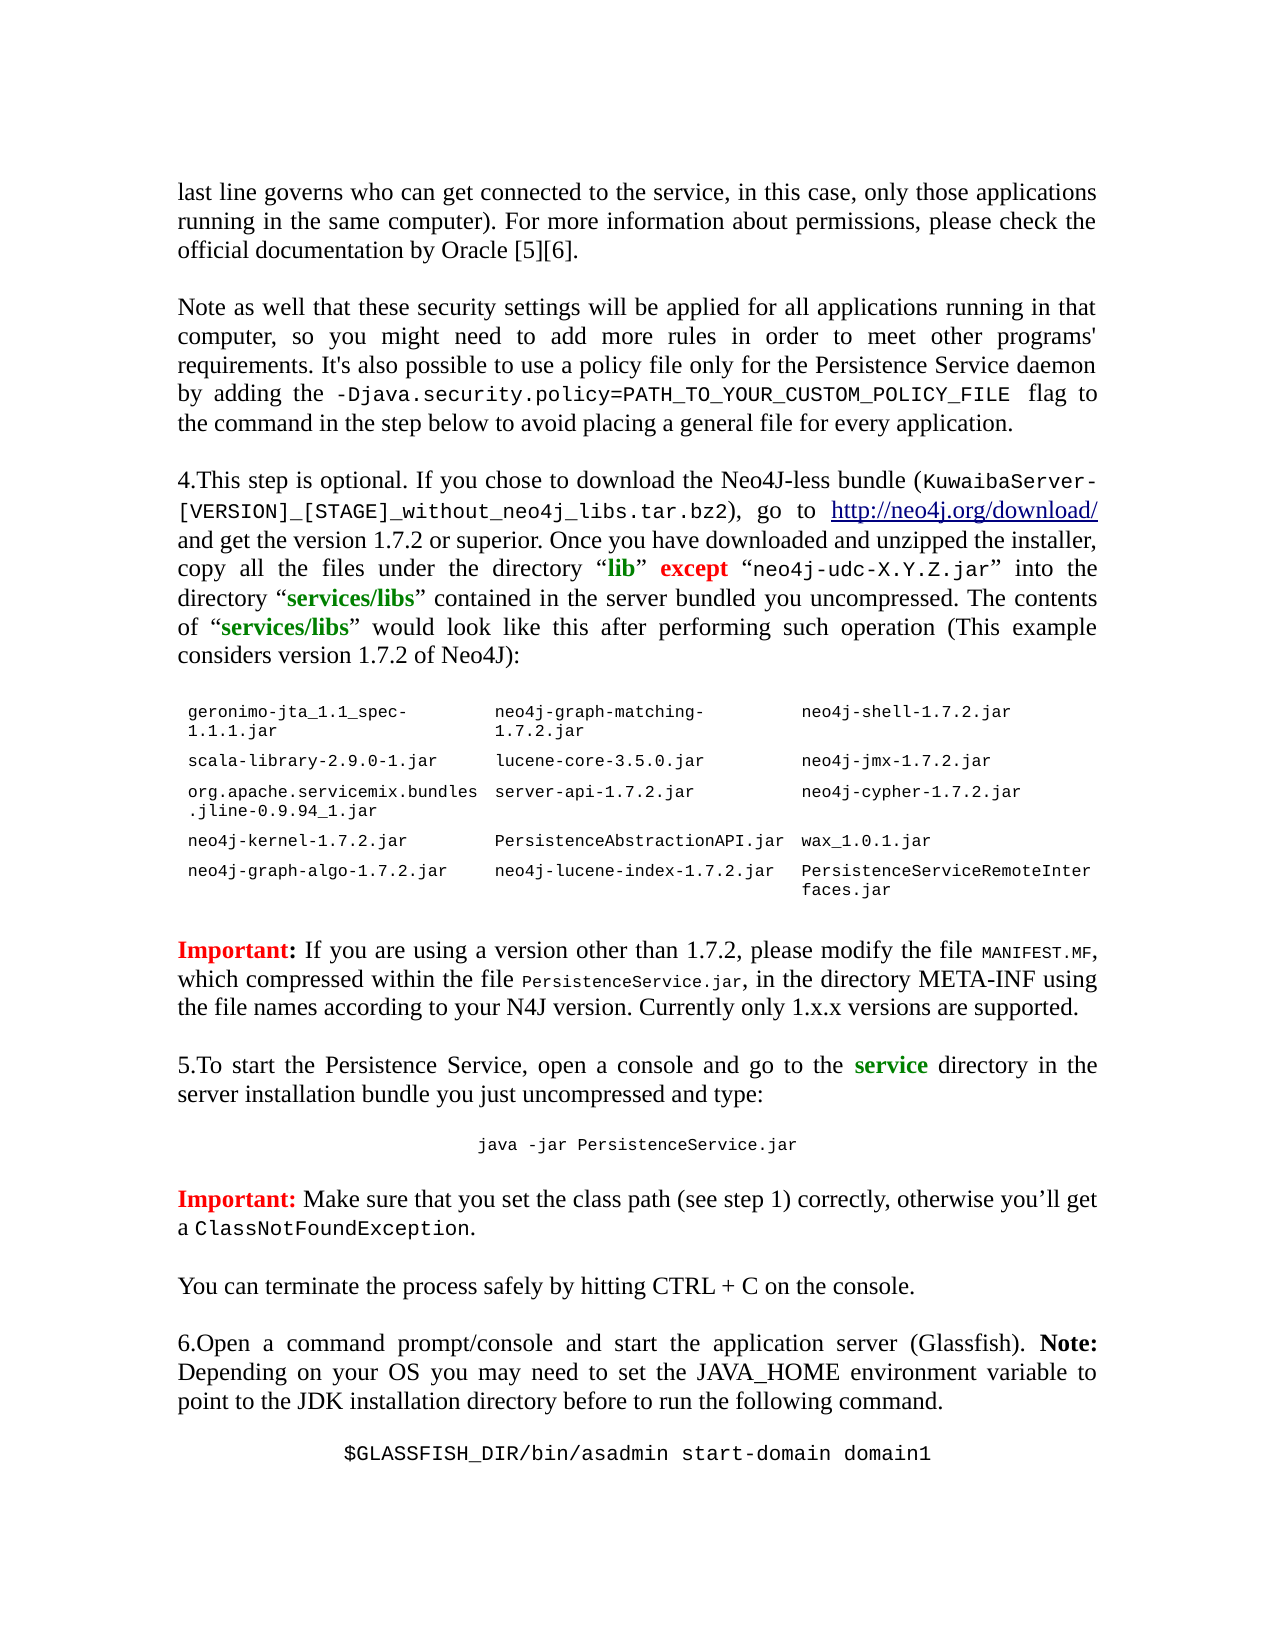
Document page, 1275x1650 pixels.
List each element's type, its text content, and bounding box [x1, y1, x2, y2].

table_cell neo4j-lucene-index-1.7.2.jar [489, 857, 796, 906]
table_cell lucene-core-3.5.0.jar [489, 747, 796, 777]
table_cell neo4j-jmx-1.7.2.jar [796, 747, 1102, 777]
table_cell neo4j-kernel-1.7.2.jar [182, 827, 489, 857]
text Note as well that these security settings will be applied for all applications running in that computer, so you might need to add more rules in order to meet other programs' requirements. It's also possible to use a policy file only for the Persistence Service daemon by adding the -Djava.security.policy=PATH_TO_YOUR_CUSTOM_POLICY_FILE flag to the command in the step below to avoid placing a general file for every application. [177, 292, 1098, 437]
table_cell neo4j-graph-algo-1.7.2.jar [182, 857, 489, 906]
table_header neo4j-shell-1.7.2.jar [796, 698, 1102, 747]
table_cell server-api-1.7.2.jar [489, 778, 796, 827]
table_cell neo4j-cypher-1.7.2.jar [796, 778, 1102, 827]
text You can terminate the process safely by hitting CTRL + C on the console. [177, 1271, 1098, 1299]
list Open a command prompt/console and start the application server (Glassfish). Note: Depending on your OS you may need to set the JAVA_HOME environment variable to point to the JDK installation directory before to run the following command. [177, 1328, 1098, 1414]
table_cell PersistenceAbstractionAPI.jar [489, 827, 796, 857]
list This step is optional. If you chose to download the Neo4J-less bundle (KuwaibaServer-[VERSION]_[STAGE]_without_neo4j_libs.tar.bz2), go to http://neo4j.org/download/ and get the version 1.7.2 or superior. Once you have downloaded and unzipped the installer, copy all the files under the directory “lib” except “neo4j-udc-X.Y.Z.jar” into the directory “services/libs” contained in the server bundled you uncompressed. The contents of “services/libs” would look like this after performing such operation (This example considers version 1.7.2 of Neo4J): [177, 466, 1098, 669]
table_cell org.apache.servicemix.bundles.jline-0.9.94_1.jar [182, 778, 489, 827]
table_header geronimo-jta_1.1_spec-1.1.1.jar [182, 698, 489, 747]
table_header neo4j-graph-matching-1.7.2.jar [489, 698, 796, 747]
table_cell PersistenceServiceRemoteInterfaces.jar [796, 857, 1102, 906]
text last line governs who can get connected to the service, in this case, only those applications running in the same computer). For more information about permissions, please check the official documentation by Oracle [5][6]. [177, 177, 1098, 263]
text Important: If you are using a version other than 1.7.2, please modify the file MANIFEST.MF, which compressed within the file PersistenceService.jar, in the directory META-INF using the file names according to your N4J version. Currently only 1.x.x versions are supported. [177, 935, 1098, 1021]
table_cell scala-library-2.9.0-1.jar [182, 747, 489, 777]
text java -jar PersistenceService.jar [177, 1136, 1098, 1155]
table_cell wax_1.0.1.jar [796, 827, 1102, 857]
text $GLASSFISH_DIR/bin/asadmin start-domain domain1 [177, 1443, 1098, 1467]
text Important: Make sure that you set the class path (see step 1) correctly, otherwise you’ll get a ClassNotFoundException. [177, 1184, 1098, 1242]
list To start the Persistence Service, open a console and go to the service directory in the server installation bundle you just uncompressed and type: [177, 1050, 1098, 1107]
